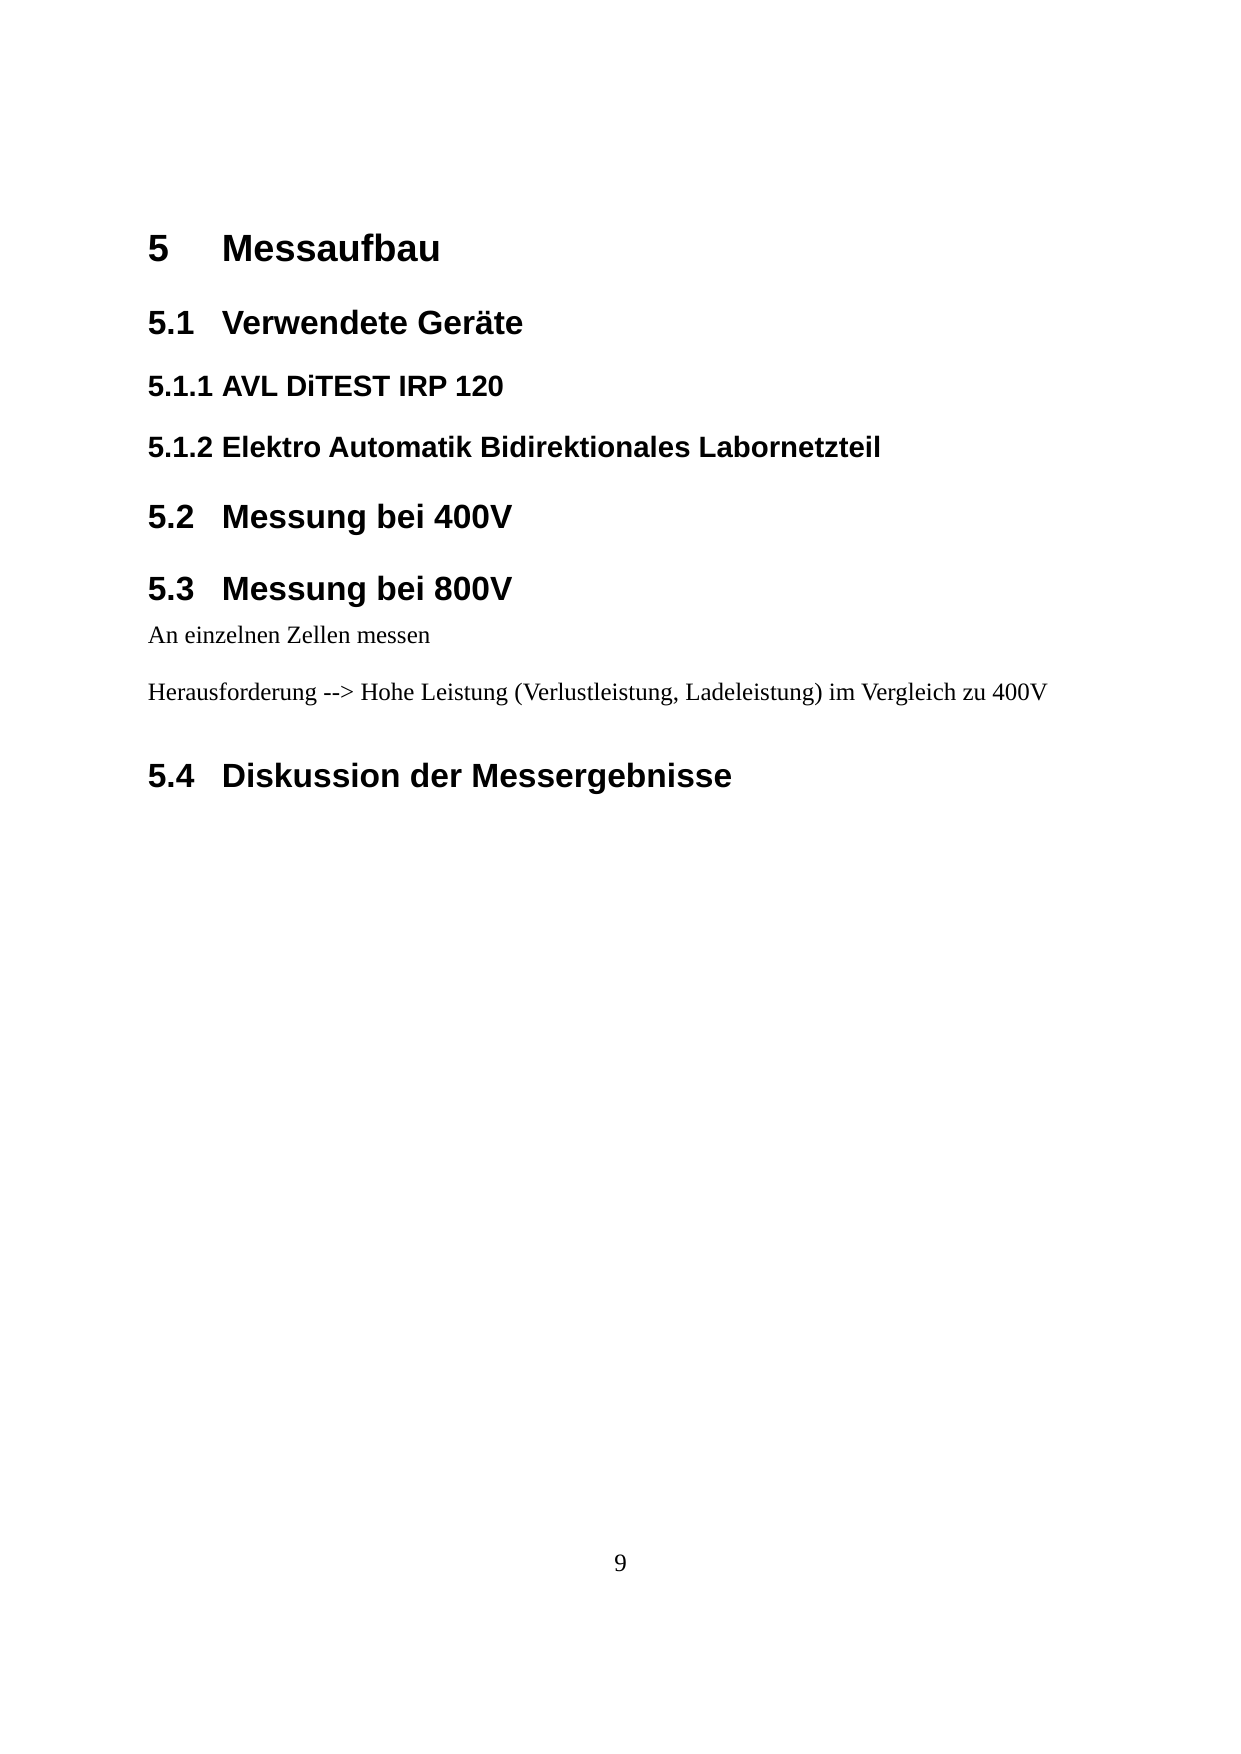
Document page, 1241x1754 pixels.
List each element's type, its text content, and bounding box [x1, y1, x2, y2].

subtitle AVL DiTEST IRP 120 [148, 369, 1093, 402]
subtitle Messung bei 400V [148, 497, 1093, 535]
subtitle Elektro Automatik Bidirektionales Labornetzteil [148, 429, 1093, 463]
text An einzelnen Zellen messen [148, 620, 1093, 648]
subtitle Messaufbau [148, 226, 1093, 269]
subtitle Messung bei 800V [148, 568, 1093, 607]
text Herausforderung --> Hohe Leistung (Verlustleistung, Ladeleistung) im Vergleich zu 400V [148, 677, 1093, 706]
subtitle Diskussion der Messergebnisse [148, 756, 1093, 794]
subtitle Verwendete Geräte [148, 303, 1093, 342]
